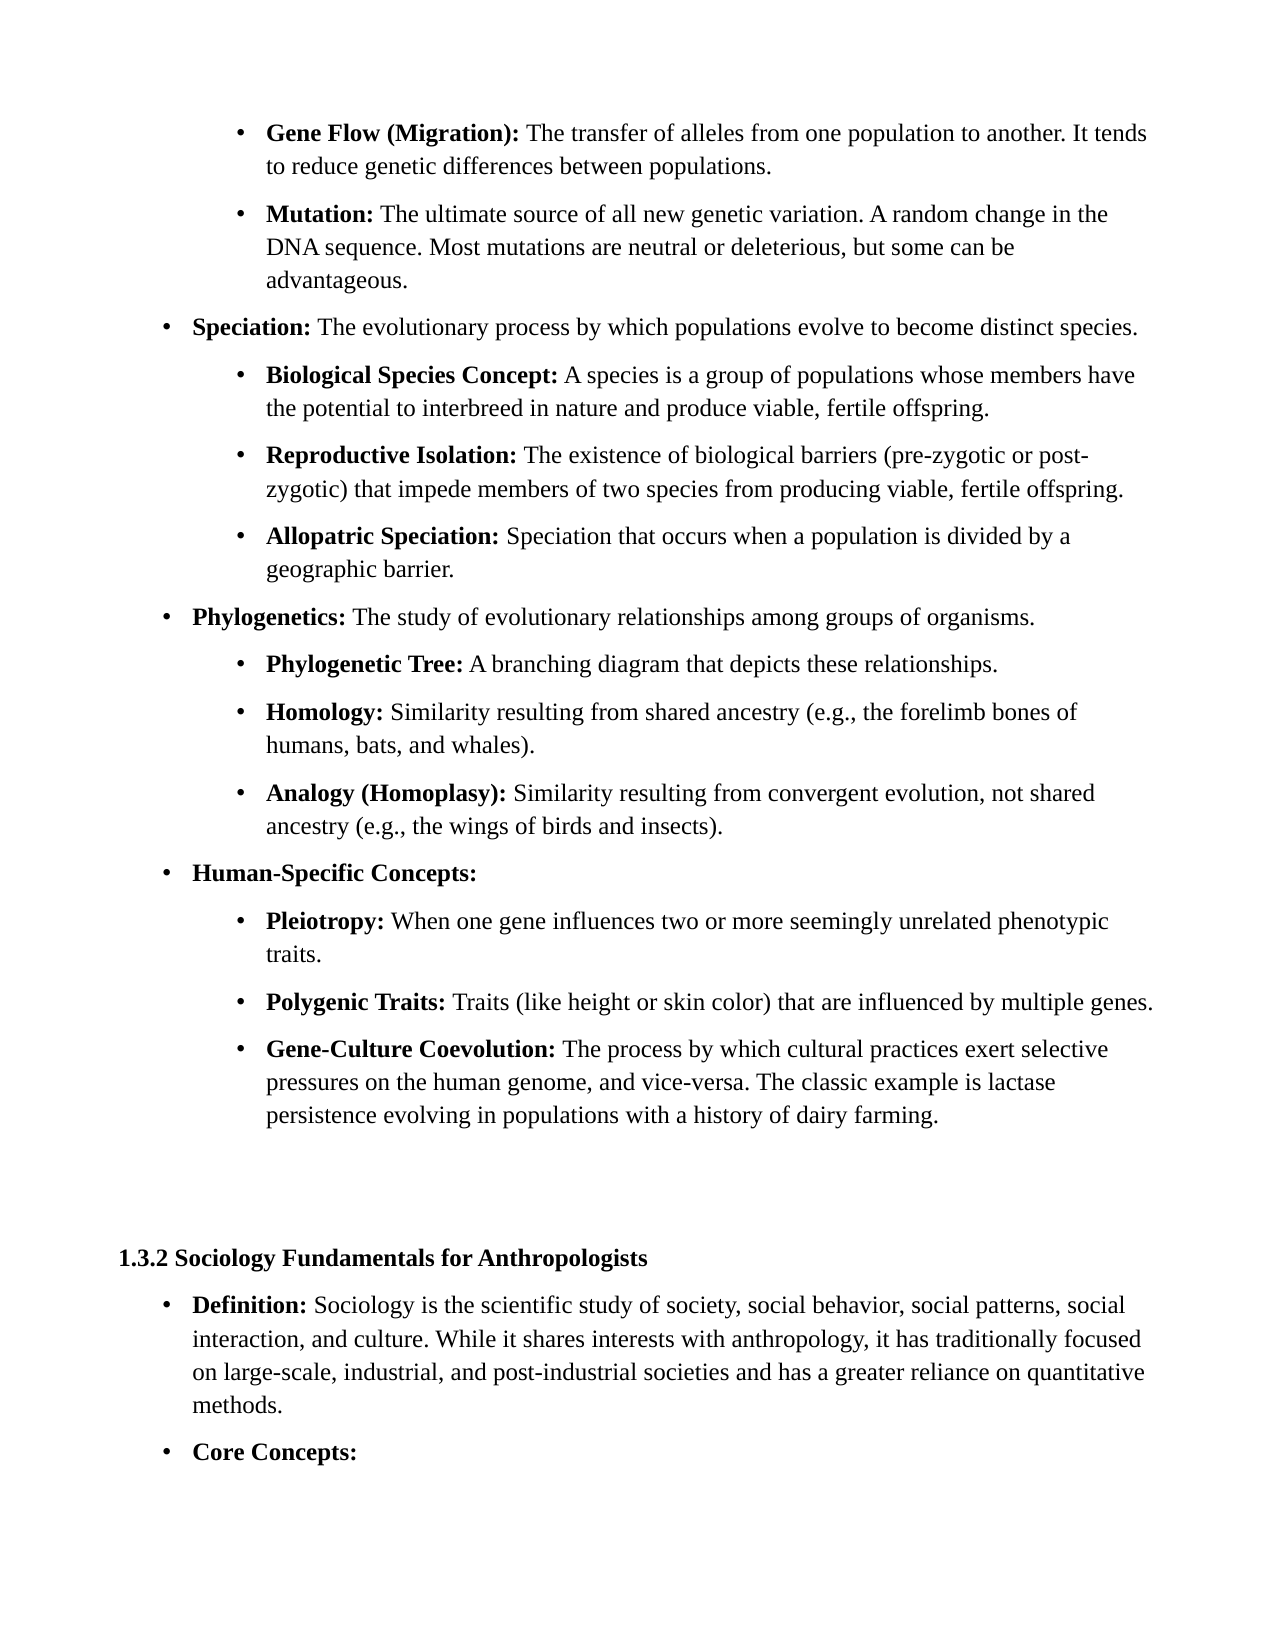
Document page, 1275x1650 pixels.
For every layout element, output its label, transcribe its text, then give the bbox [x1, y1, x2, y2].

list Homology: Similarity resulting from shared ancestry (e.g., the forelimb bones of humans, bats, and whales). [236, 697, 1157, 759]
text 1.3.2 Sociology Fundamentals for Anthropologists [118, 1243, 1157, 1272]
list Reproductive Isolation: The existence of biological barriers (pre-zygotic or post-zygotic) that impede members of two species from producing viable, fertile offspring. [236, 441, 1157, 502]
list Allopatric Speciation: Speciation that occurs when a population is divided by a geographic barrier. [236, 521, 1157, 583]
list Core Concepts: [162, 1437, 1157, 1466]
list Human-Specific Concepts: [162, 858, 1157, 887]
list Phylogenetics: The study of evolutionary relationships among groups of organisms. [162, 602, 1157, 631]
list Mutation: The ultimate source of all new genetic variation. A random change in the DNA sequence. Most mutations are neutral or deleterious, but some can be advantageous. [236, 199, 1157, 293]
list Gene Flow (Migration): The transfer of alleles from one population to another. It tends to reduce genetic differences between populations. [236, 118, 1157, 180]
list Pleiotropy: When one gene influences two or more seemingly unrelated phenotypic traits. [236, 906, 1157, 968]
list Definition: Sociology is the scientific study of society, social behavior, social patterns, social interaction, and culture. While it shares interests with anthropology, it has traditionally focused on large-scale, industrial, and post-industrial societies and has a greater reliance on quantitative methods. [162, 1291, 1157, 1418]
list Phylogenetic Tree: A branching diagram that depicts these relationships. [236, 649, 1157, 678]
list Speciation: The evolutionary process by which populations evolve to become distinct species. [162, 312, 1157, 341]
list Gene-Culture Coevolution: The process by which cultural practices exert selective pressures on the human genome, and vice-versa. The classic example is lactase persistence evolving in populations with a history of dairy farming. [236, 1034, 1157, 1129]
list Biological Species Concept: A species is a group of populations whose members have the potential to interbreed in nature and produce viable, fertile offspring. [236, 360, 1157, 422]
list Polygenic Traits: Traits (like height or skin color) that are influenced by multiple genes. [236, 987, 1157, 1015]
list Analogy (Homoplasy): Similarity resulting from convergent evolution, not shared ancestry (e.g., the wings of birds and insects). [236, 778, 1157, 839]
